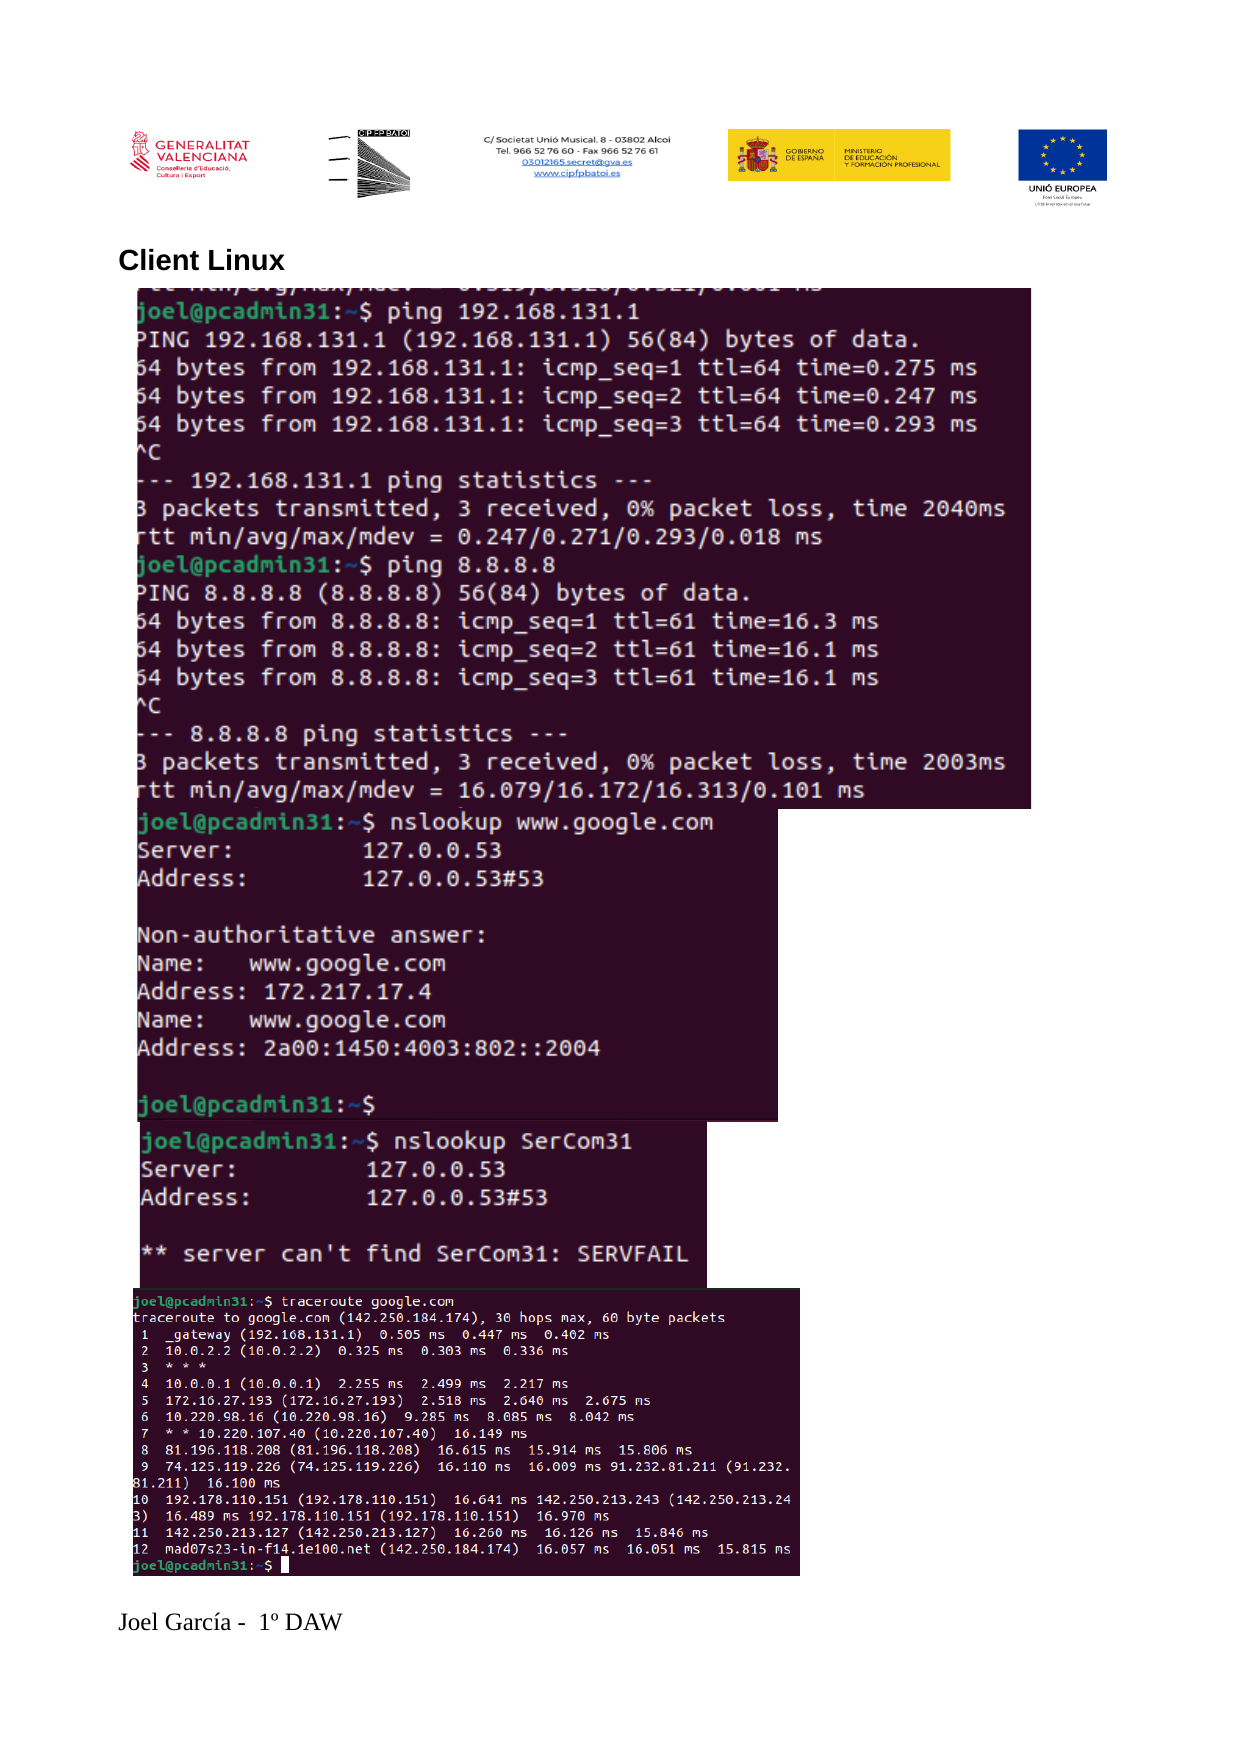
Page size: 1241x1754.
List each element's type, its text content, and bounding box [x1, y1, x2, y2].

picture [118, 118, 1118, 209]
subtitle Client Linux [118, 242, 1122, 276]
picture [133, 288, 1032, 1576]
